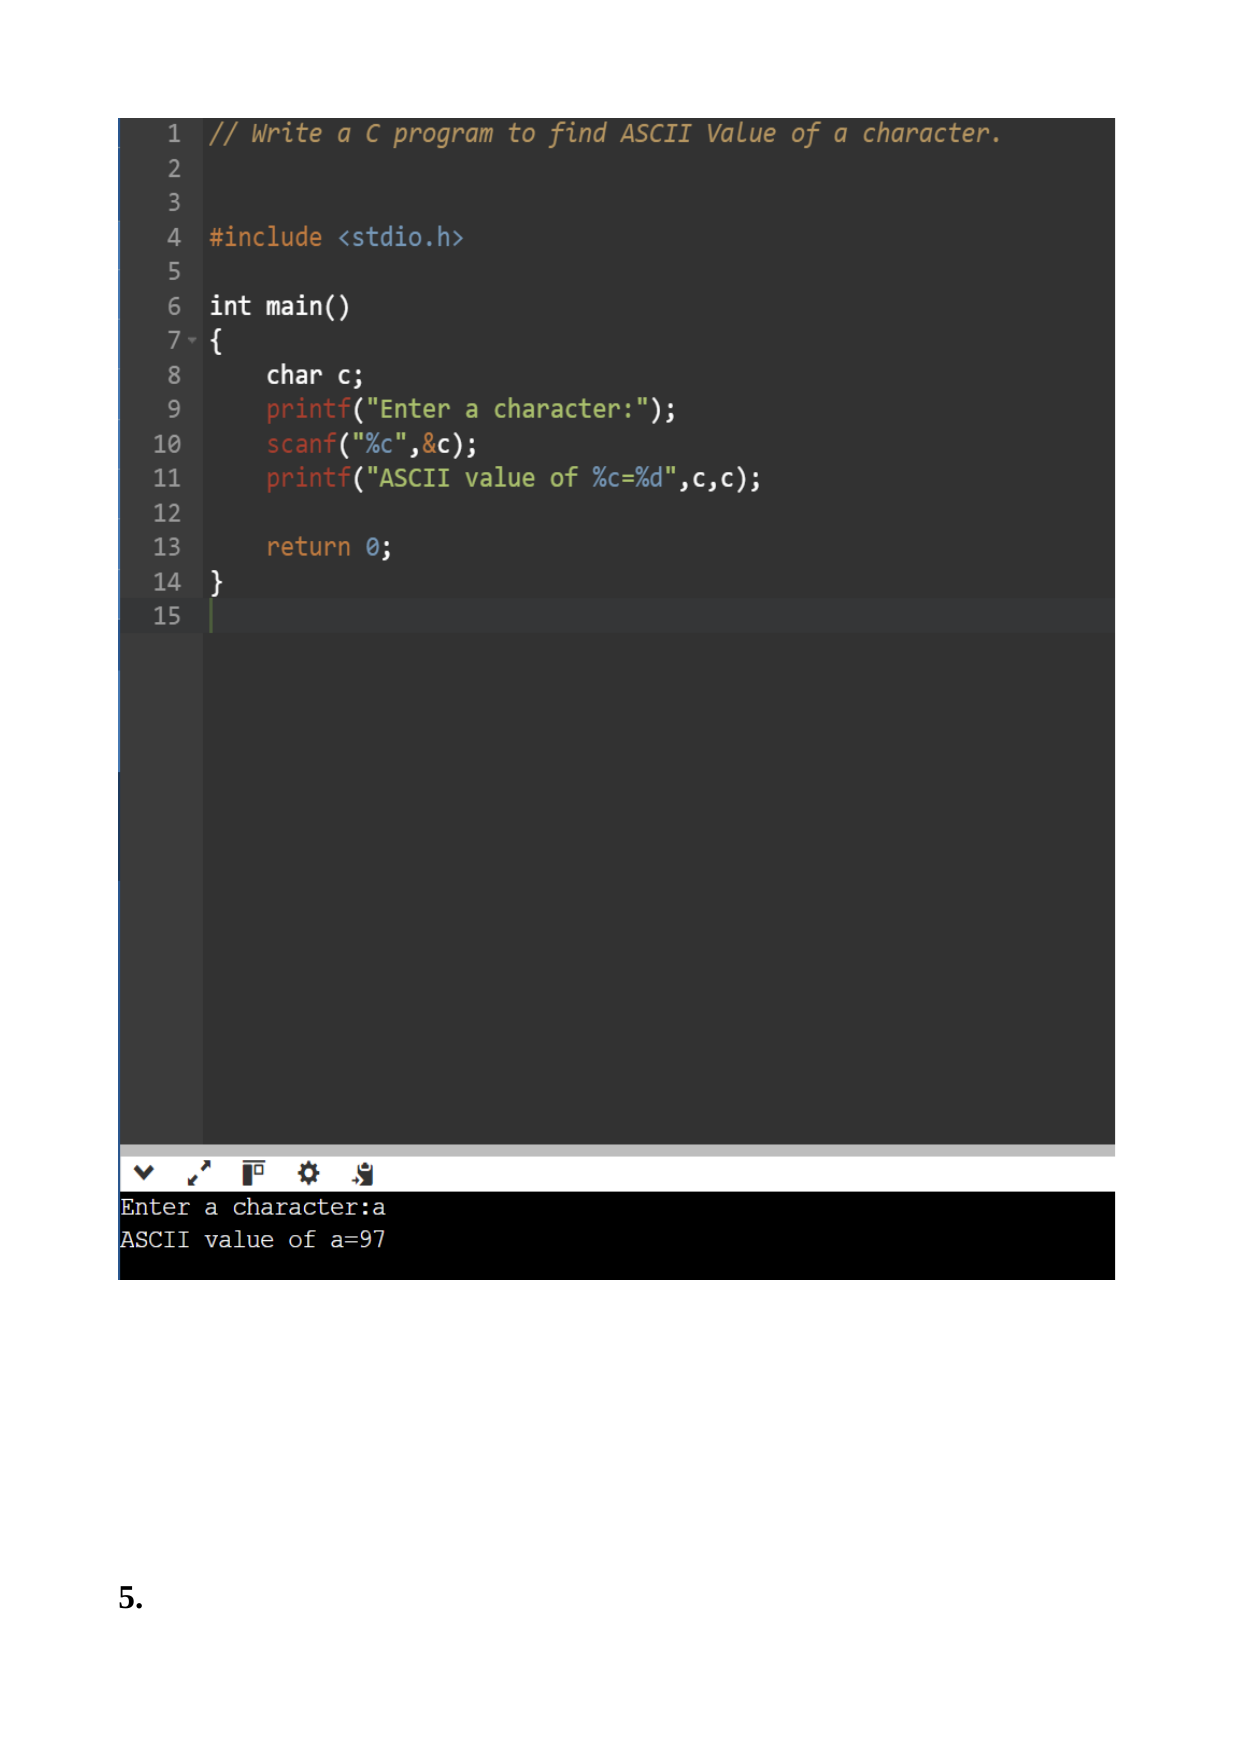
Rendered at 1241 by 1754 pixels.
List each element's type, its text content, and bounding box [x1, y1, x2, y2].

text 5. [118, 1577, 1122, 1615]
